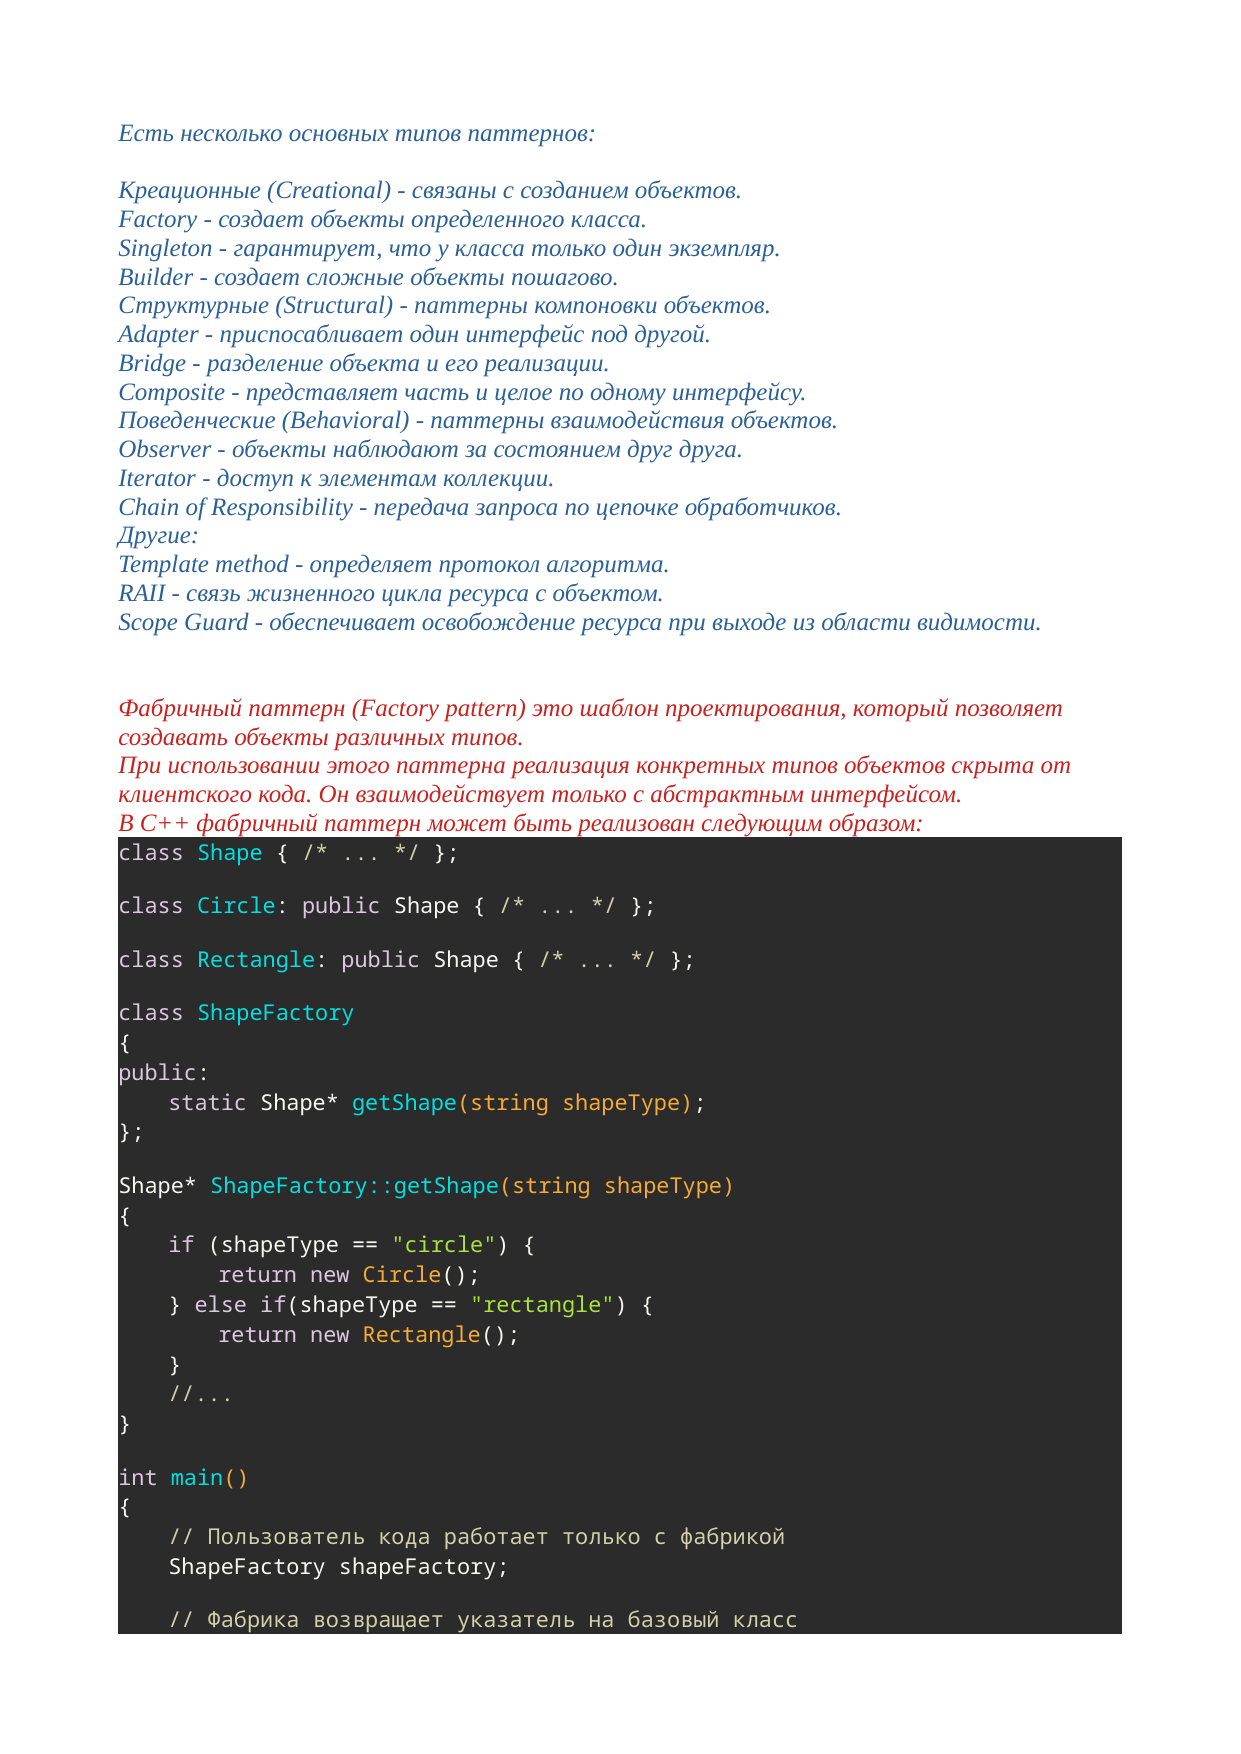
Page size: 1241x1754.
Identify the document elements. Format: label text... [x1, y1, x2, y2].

text class Shape { /* ... */ }; [118, 837, 1122, 867]
text //... [118, 1378, 1122, 1408]
text int main() [118, 1462, 1122, 1491]
text Shape* ShapeFactory::getShape(string shapeType) [118, 1170, 1122, 1199]
text В C++ фабричный паттерн может быть реализован следующим образом: [118, 808, 1122, 837]
text class ShapeFactory [118, 997, 1122, 1027]
text // Фабрика возвращает указатель на базовый класс [118, 1604, 1122, 1634]
text Template method - определяет протокол алгоритма. [118, 549, 1122, 578]
text Есть несколько основных типов паттернов: [118, 118, 1122, 147]
text } [118, 1348, 1122, 1378]
text Observer - объекты наблюдают за состоянием друг друга. [118, 434, 1122, 463]
text { [118, 1491, 1122, 1521]
text ShapeFactory shapeFactory; [118, 1551, 1122, 1581]
text Структурные (Structural) - паттерны компоновки объектов. [118, 291, 1122, 319]
text return new Rectangle(); [118, 1319, 1122, 1348]
text public: [118, 1057, 1122, 1087]
text Bridge - разделение объекта и его реализации. [118, 348, 1122, 377]
text Builder - создает сложные объекты пошагово. [118, 262, 1122, 291]
text Креационные (Creational) - связаны с созданием объектов. [118, 176, 1122, 204]
text class Rectangle: public Shape { /* ... */ }; [118, 944, 1122, 973]
text class Circle: public Shape { /* ... */ }; [118, 890, 1122, 920]
text Фабричный паттерн (Factory pattern) это шаблон проектирования, который позволяет создавать объекты различных типов. [118, 693, 1122, 751]
text static Shape* getShape(string shapeType); [118, 1087, 1122, 1116]
text // Пользователь кода работает только с фабрикой [118, 1521, 1122, 1551]
text Adapter - приспосабливает один интерфейс под другой. [118, 319, 1122, 348]
text RAII - связь жизненного цикла ресурса с объектом. [118, 578, 1122, 607]
text Composite - представляет часть и целое по одному интерфейсу. [118, 377, 1122, 406]
text } else if(shapeType == "rectangle") { [118, 1289, 1122, 1319]
text return new Circle(); [118, 1259, 1122, 1289]
text { [118, 1027, 1122, 1057]
text Singleton - гарантирует, что у класса только один экземпляр. [118, 233, 1122, 262]
text Scope Guard - обеспечивает освобождение ресурса при выходе из области видимости. [118, 607, 1122, 636]
text При использовании этого паттерна реализация конкретных типов объектов скрыта от клиентского кода. Он взаимодействует только с абстрактным интерфейсом. [118, 751, 1122, 808]
text Iterator - доступ к элементам коллекции. [118, 463, 1122, 492]
text Chain of Responsibility - передача запроса по цепочке обработчиков. [118, 492, 1122, 521]
text { [118, 1199, 1122, 1229]
text Поведенческие (Behavioral) - паттерны взаимодействия объектов. [118, 406, 1122, 434]
text Factory - создает объекты определенного класса. [118, 204, 1122, 233]
text if (shapeType == "circle") { [118, 1229, 1122, 1259]
text Другие: [118, 521, 1122, 549]
text } [118, 1408, 1122, 1438]
text }; [118, 1116, 1122, 1146]
